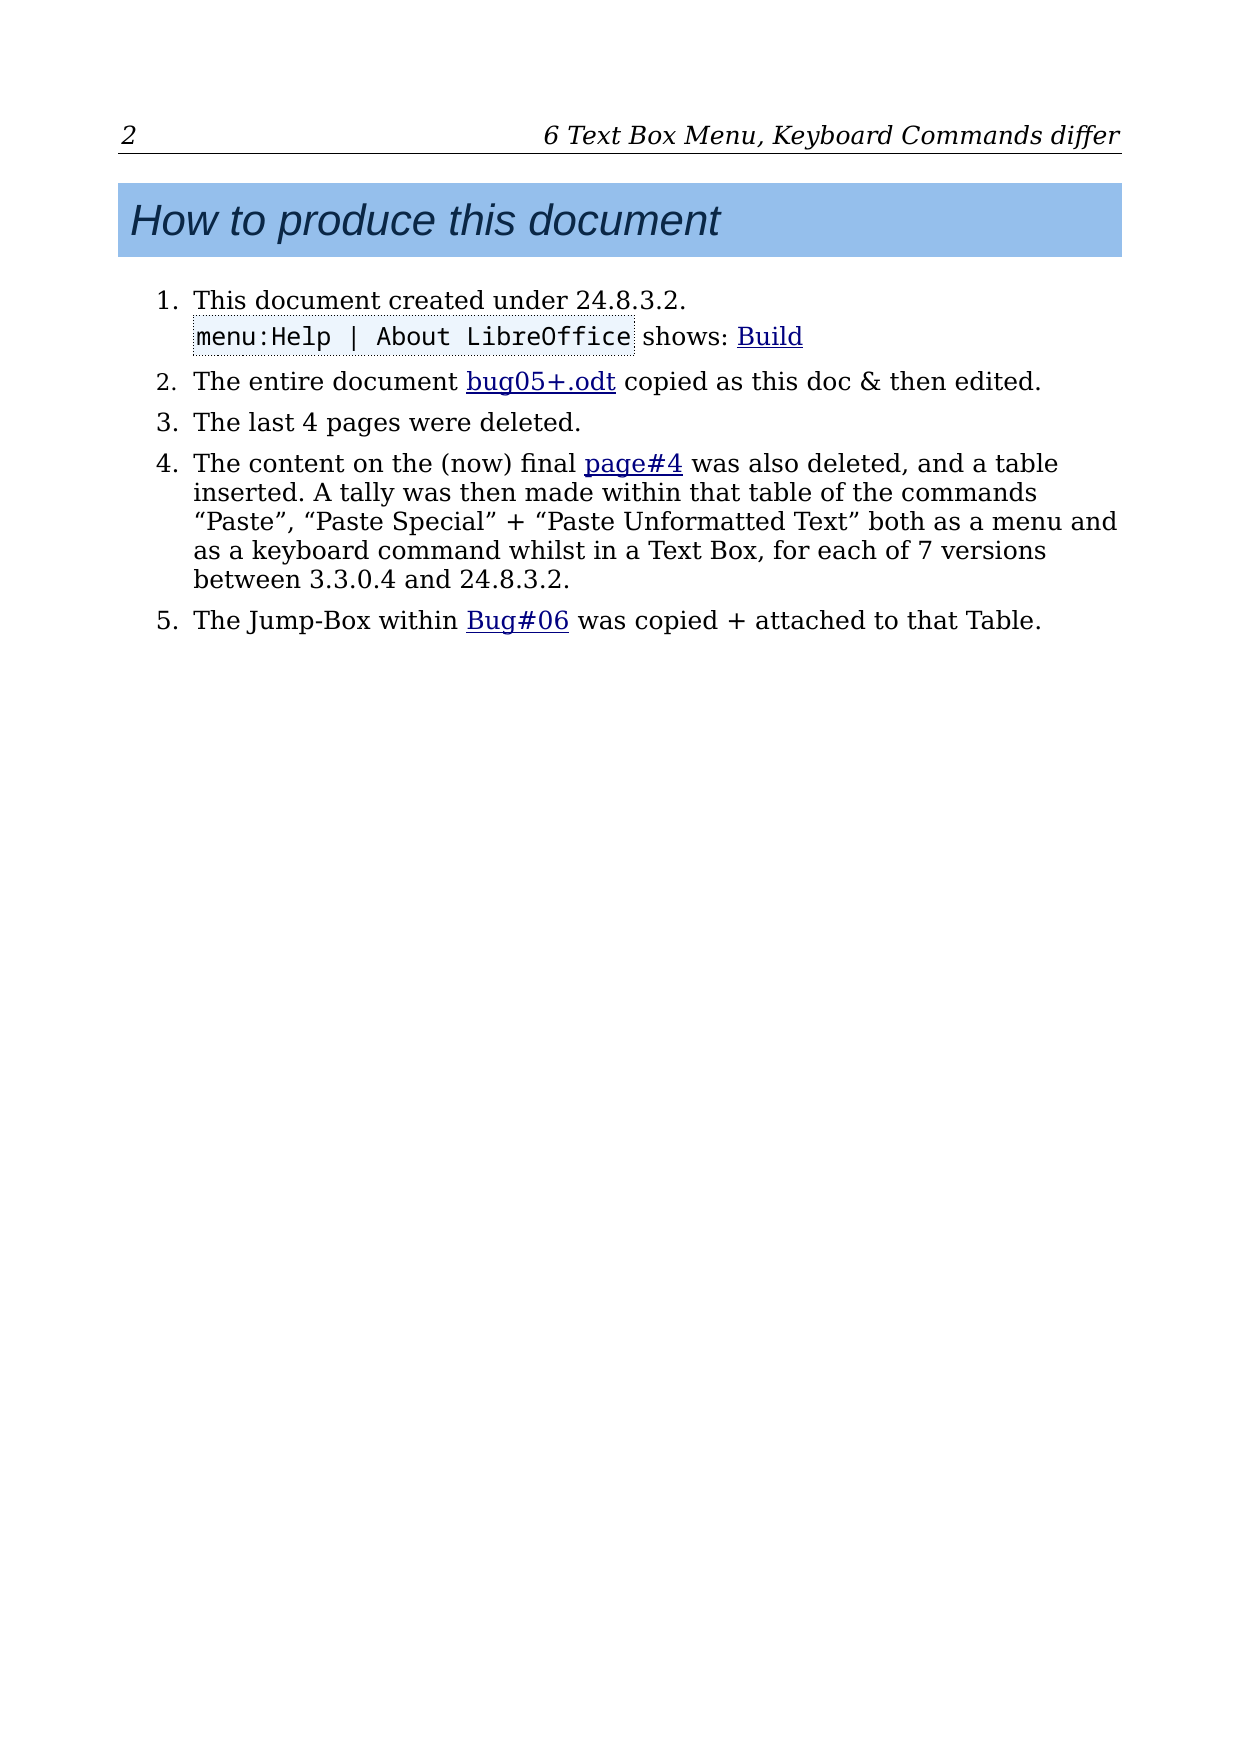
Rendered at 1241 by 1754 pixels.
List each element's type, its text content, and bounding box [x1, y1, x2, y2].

list This document created under 24.8.3.2. menu:Help | About LibreOffice shows: Build [156, 286, 1122, 355]
list The last 4 pages were deleted. [156, 408, 1122, 437]
subtitle How to produce this document [118, 183, 1122, 257]
list The entire document bug05+.odt copied as this doc & then edited. [156, 367, 1122, 396]
list The Jump-Box within Bug#06 was copied + attached to that Table. [156, 607, 1122, 636]
list The content on the (now) final page#4 was also deleted, and a table inserted. A tally was then made within that table of the commands “Paste”, “Paste Special” + “Paste Unformatted Text” both as a menu and as a keyboard command whilst in a Text Box, for each of 7 versions between 3.3.0.4 and 24.8.3.2. [156, 449, 1122, 595]
